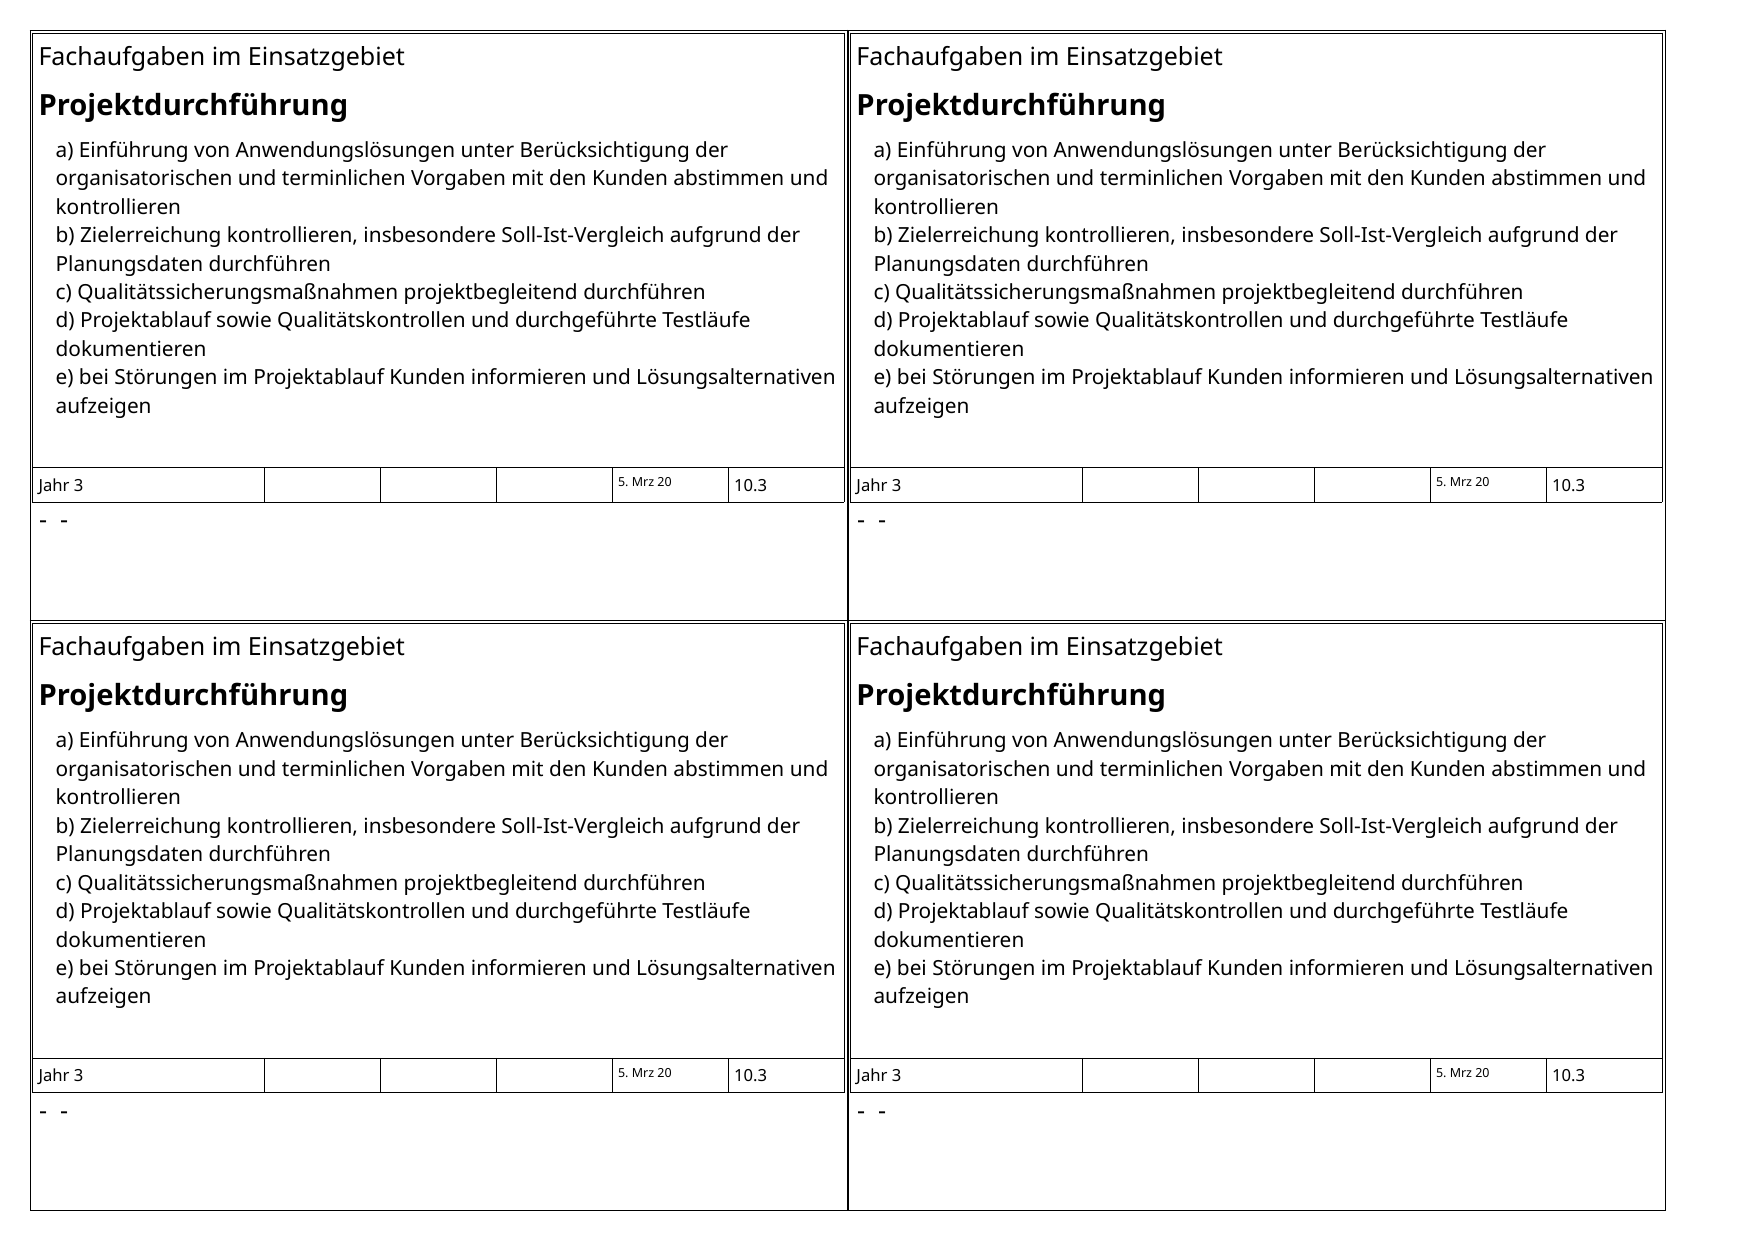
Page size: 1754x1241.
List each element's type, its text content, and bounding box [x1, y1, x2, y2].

table_cell [851, 129, 867, 467]
table_cell Projektdurchführung [851, 78, 1662, 129]
table_cell [265, 468, 380, 502]
table_cell a) Einführung von Anwendungslösungen unter Berücksichtigung der organisatorischen und terminlichen Vorgaben mit den Kunden abstimmen und kontrollieren b) Zielerreichung kontrollieren, insbesondere Soll-Ist-Vergleich aufgrund der Planungsdaten durchführen c) Qualitätssicherungsmaßnahmen projektbegleitend durchführen d) Projektablauf sowie Qualitätskontrollen und durchgeführte Testläufe dokumentieren e) bei Störungen im Projektablauf Kunden informieren und Lösungsalternativen aufzeigen [868, 129, 1662, 467]
table_cell Jahr 3 [851, 1059, 1082, 1092]
table_header Fachaufgaben im Einsatzgebiet [33, 624, 844, 669]
table_cell [1083, 468, 1198, 502]
table_cell 5. Mrz 20 [613, 1059, 728, 1092]
table_cell a) Einführung von Anwendungslösungen unter Berücksichtigung der organisatorischen und terminlichen Vorgaben mit den Kunden abstimmen und kontrollieren b) Zielerreichung kontrollieren, insbesondere Soll-Ist-Vergleich aufgrund der Planungsdaten durchführen c) Qualitätssicherungsmaßnahmen projektbegleitend durchführen d) Projektablauf sowie Qualitätskontrollen und durchgeführte Testläufe dokumentieren e) bei Störungen im Projektablauf Kunden informieren und Lösungsalternativen aufzeigen [50, 129, 844, 467]
table_cell Projektdurchführung [33, 669, 844, 720]
table_cell [33, 129, 49, 467]
table_cell 5. Mrz 20 [1431, 468, 1546, 502]
table_cell 10.3 [1547, 468, 1662, 502]
table_cell [1083, 1059, 1198, 1092]
table_cell [1199, 468, 1314, 502]
table_cell 10.3 [729, 468, 844, 502]
table_cell 5. Mrz 20 [1431, 1059, 1546, 1092]
table_cell 5. Mrz 20 [613, 468, 728, 502]
table_cell Jahr 3 [33, 468, 264, 502]
table_cell [381, 468, 496, 502]
text - - [32, 503, 844, 536]
table_cell [265, 1059, 380, 1092]
table_cell [1199, 1059, 1314, 1092]
text - - [32, 1093, 844, 1126]
table_cell [33, 720, 49, 1058]
table_cell Projektdurchführung [851, 669, 1662, 720]
table_cell 10.3 [1547, 1059, 1662, 1092]
table_cell Projektdurchführung [33, 78, 844, 129]
table_cell 10.3 [729, 1059, 844, 1092]
table_cell [1315, 468, 1430, 502]
table_cell [851, 720, 867, 1058]
table_cell Jahr 3 [851, 468, 1082, 502]
table_cell Jahr 3 [33, 1059, 264, 1092]
table_header Fachaufgaben im Einsatzgebiet [851, 624, 1662, 669]
table_cell [1315, 1059, 1430, 1092]
table_cell [497, 468, 612, 502]
text - - [850, 503, 1662, 536]
table_header Fachaufgaben im Einsatzgebiet [851, 34, 1662, 78]
table_cell a) Einführung von Anwendungslösungen unter Berücksichtigung der organisatorischen und terminlichen Vorgaben mit den Kunden abstimmen und kontrollieren b) Zielerreichung kontrollieren, insbesondere Soll-Ist-Vergleich aufgrund der Planungsdaten durchführen c) Qualitätssicherungsmaßnahmen projektbegleitend durchführen d) Projektablauf sowie Qualitätskontrollen und durchgeführte Testläufe dokumentieren e) bei Störungen im Projektablauf Kunden informieren und Lösungsalternativen aufzeigen [868, 720, 1662, 1058]
table_header Fachaufgaben im Einsatzgebiet [33, 34, 844, 78]
table_cell a) Einführung von Anwendungslösungen unter Berücksichtigung der organisatorischen und terminlichen Vorgaben mit den Kunden abstimmen und kontrollieren b) Zielerreichung kontrollieren, insbesondere Soll-Ist-Vergleich aufgrund der Planungsdaten durchführen c) Qualitätssicherungsmaßnahmen projektbegleitend durchführen d) Projektablauf sowie Qualitätskontrollen und durchgeführte Testläufe dokumentieren e) bei Störungen im Projektablauf Kunden informieren und Lösungsalternativen aufzeigen [50, 720, 844, 1058]
table_cell [497, 1059, 612, 1092]
text - - [850, 1093, 1662, 1126]
table_cell [381, 1059, 496, 1092]
